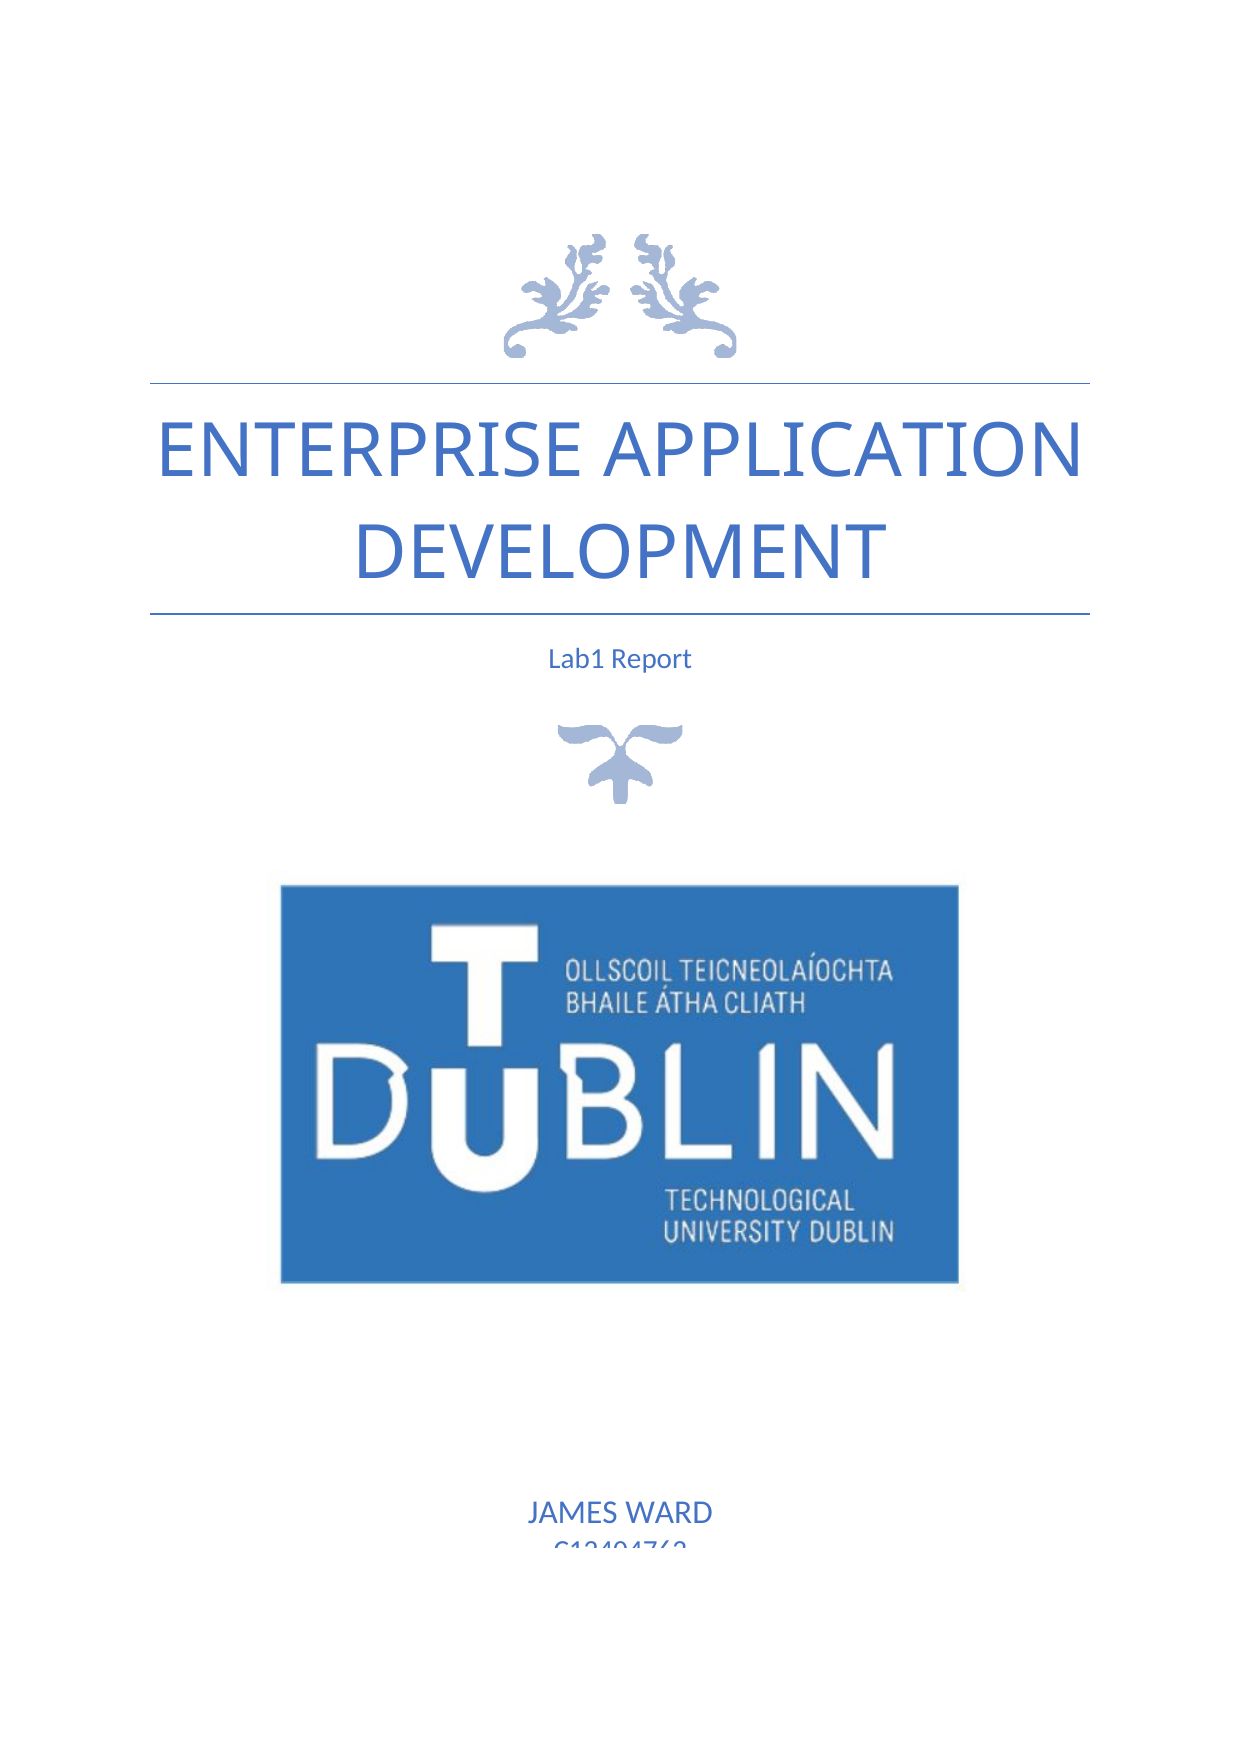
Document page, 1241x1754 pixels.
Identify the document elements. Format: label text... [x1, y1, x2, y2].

text C12404762 [150, 1532, 1090, 1548]
text Lab1 Report [150, 640, 1090, 676]
text Enterprise Application Development [150, 384, 1090, 613]
text James Ward [150, 1491, 1090, 1532]
